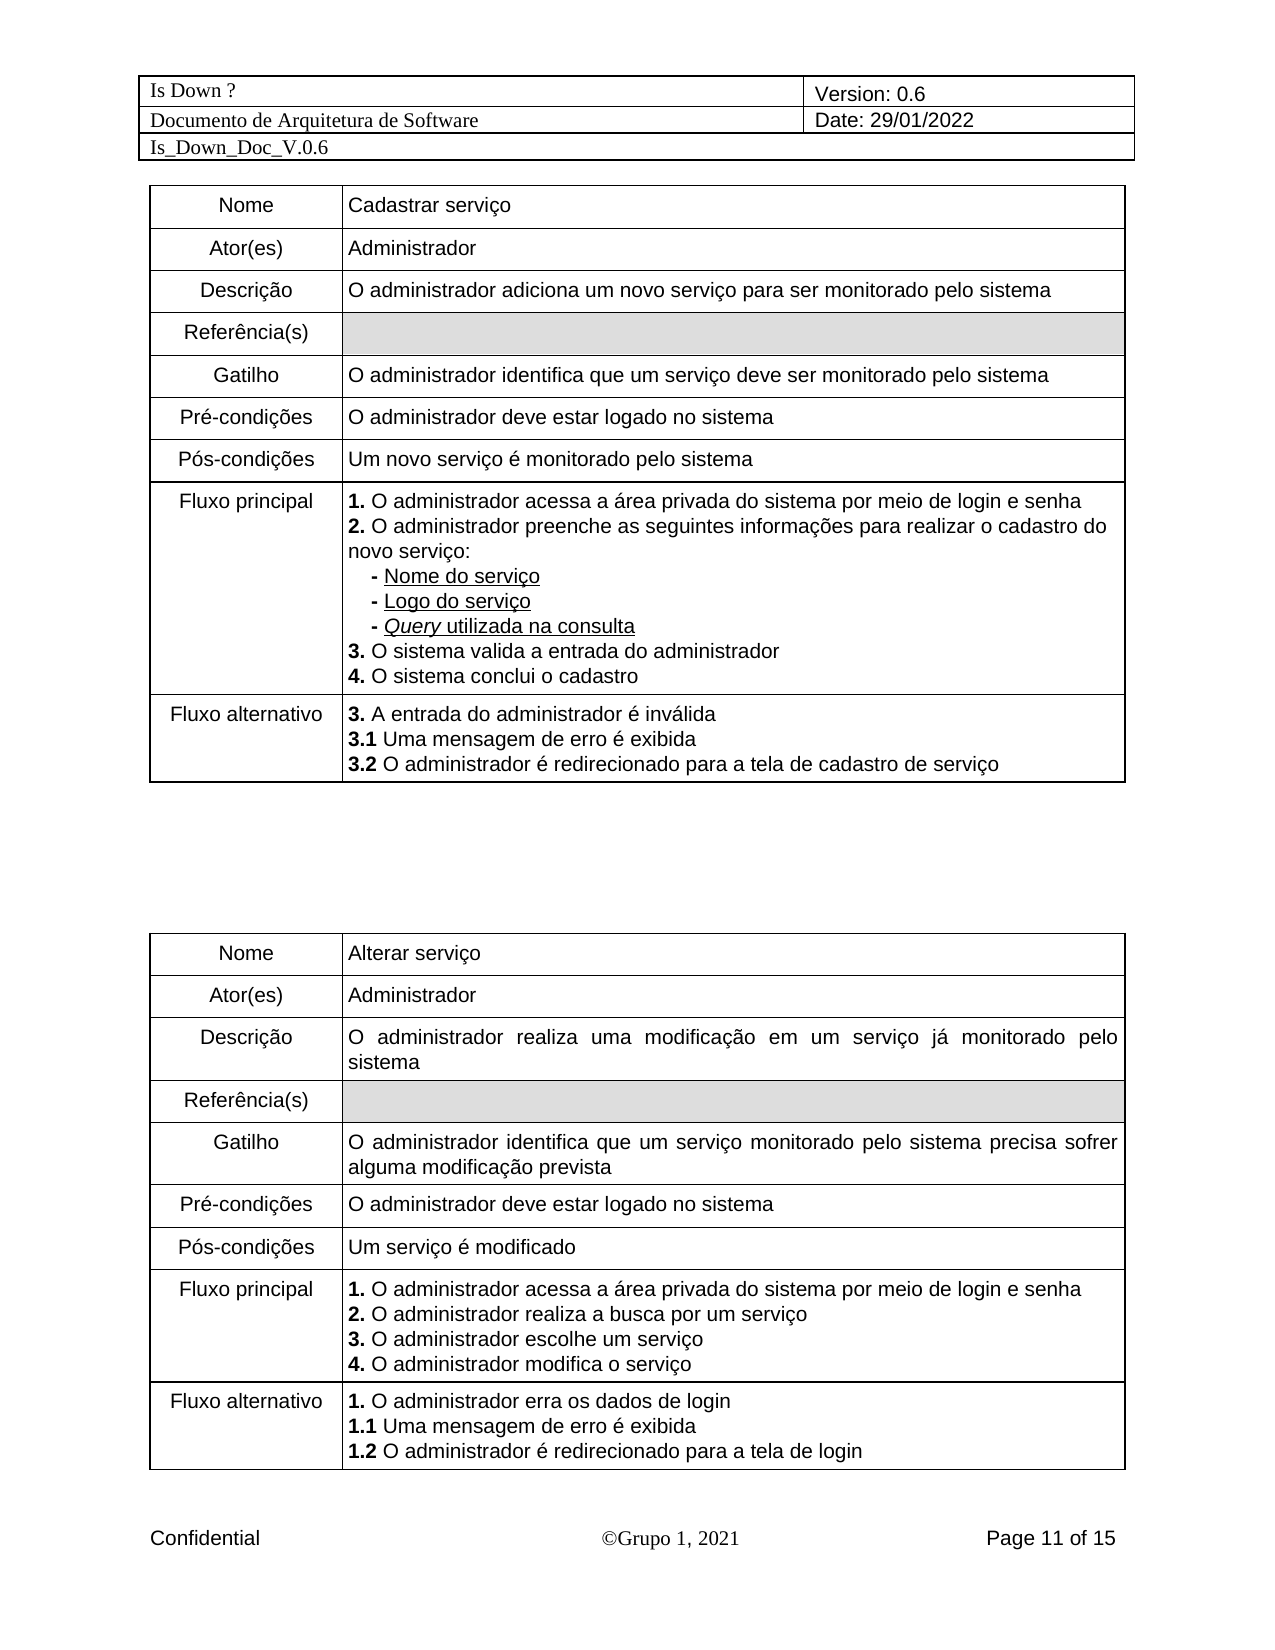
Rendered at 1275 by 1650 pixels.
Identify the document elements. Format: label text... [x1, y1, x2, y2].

table_cell Gatilho [151, 1123, 342, 1184]
table_cell Pré-condições [151, 398, 342, 439]
table_cell Referência(s) [151, 1081, 342, 1122]
table_header Nome [151, 934, 342, 975]
table_cell Fluxo principal [151, 483, 342, 694]
table_cell [343, 1081, 1124, 1122]
table_cell Fluxo alternativo [151, 1383, 342, 1469]
table_cell Administrador [343, 229, 1124, 270]
table_cell O administrador realiza uma modificação em um serviço já monitorado pelo sistema [343, 1018, 1124, 1079]
table_cell Fluxo alternativo [151, 695, 342, 781]
table_cell Um novo serviço é monitorado pelo sistema [343, 440, 1124, 481]
table_cell Ator(es) [151, 229, 342, 270]
table_cell O administrador identifica que um serviço monitorado pelo sistema precisa sofrer alguma modificação prevista [343, 1123, 1124, 1184]
table_cell Administrador [343, 976, 1124, 1017]
table_cell O administrador identifica que um serviço deve ser monitorado pelo sistema [343, 356, 1124, 397]
table_cell 1. O administrador acessa a área privada do sistema por meio de login e senha 2. O administrador realiza a busca por um serviço 3. O administrador escolhe um serviço 4. O administrador modifica o serviço [343, 1270, 1124, 1381]
table_cell Descrição [151, 271, 342, 312]
table_header Alterar serviço [343, 934, 1124, 975]
table_cell Pré-condições [151, 1185, 342, 1227]
table_cell Descrição [151, 1018, 342, 1079]
table_cell Pós-condições [151, 1228, 342, 1269]
table_cell O administrador adiciona um novo serviço para ser monitorado pelo sistema [343, 271, 1124, 312]
table_cell 1. O administrador acessa a área privada do sistema por meio de login e senha 2. O administrador preenche as seguintes informações para realizar o cadastro do novo serviço: - Nome do serviço - Logo do serviço - Query utilizada na consulta 3. O sistema valida a entrada do administrador 4. O sistema conclui o cadastro [343, 483, 1124, 694]
table_cell Referência(s) [151, 313, 342, 354]
table_cell Pós-condições [151, 440, 342, 481]
table_header Cadastrar serviço [343, 186, 1124, 228]
table_cell O administrador deve estar logado no sistema [343, 1185, 1124, 1227]
table_cell [343, 313, 1124, 354]
table_cell 1. O administrador erra os dados de login 1.1 Uma mensagem de erro é exibida 1.2 O administrador é redirecionado para a tela de login [343, 1383, 1124, 1469]
table_cell Um serviço é modificado [343, 1228, 1124, 1269]
table_cell Gatilho [151, 356, 342, 397]
table_cell Fluxo principal [151, 1270, 342, 1381]
table_cell O administrador deve estar logado no sistema [343, 398, 1124, 439]
table_header Nome [151, 186, 342, 228]
table_cell Ator(es) [151, 976, 342, 1017]
table_cell 3. A entrada do administrador é inválida 3.1 Uma mensagem de erro é exibida 3.2 O administrador é redirecionado para a tela de cadastro de serviço [343, 695, 1124, 781]
